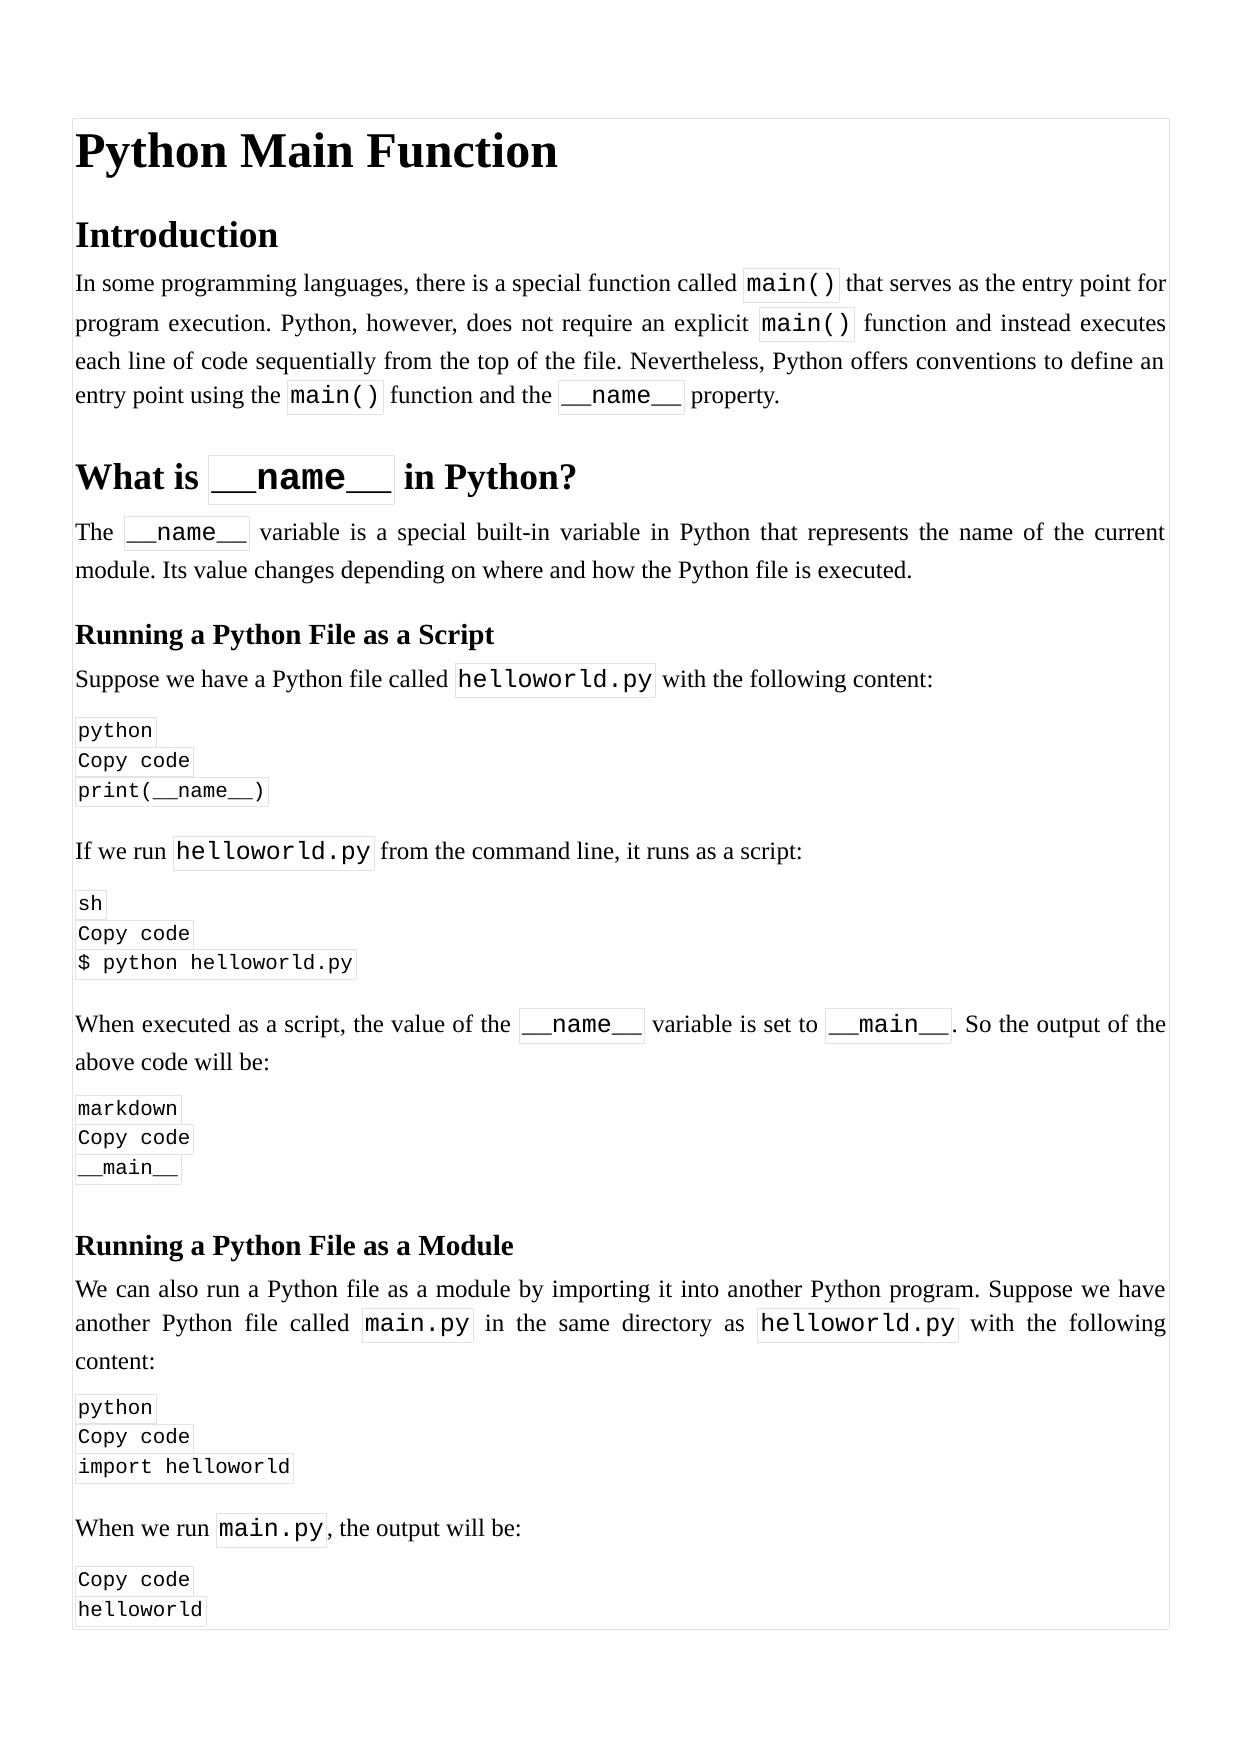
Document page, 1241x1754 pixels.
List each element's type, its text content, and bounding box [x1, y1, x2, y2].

text Copy code [76, 748, 193, 773]
text Copy code [76, 1125, 193, 1151]
text $ python helloworld.py [76, 950, 356, 979]
text When we run main.py, the output will be: [73, 1509, 1169, 1547]
text [182, 1151, 1169, 1184]
text Copy code [76, 921, 193, 946]
text Suppose we have a Python file called helloworld.py with the following content: [73, 660, 1169, 697]
text Copy code [73, 1563, 1169, 1593]
text Copy code [107, 916, 1169, 946]
text Copy code [182, 1121, 1169, 1151]
text import helloworld [76, 1454, 293, 1483]
text If we run helloworld.py from the command line, it runs as a script: [73, 833, 1169, 870]
text print(__name__) [194, 773, 1169, 806]
text sh [73, 887, 1169, 916]
subtitle Python Main Function [73, 119, 1169, 179]
subtitle Running a Python File as a Script [73, 614, 1169, 651]
text When executed as a script, the value of the __name__ variable is set to __main__. So the output of the above code will be: [73, 1005, 1169, 1076]
text Copy code [76, 1425, 193, 1450]
text Copy code [157, 1421, 1169, 1450]
text python [73, 1391, 1169, 1421]
subtitle What is __name__ in Python? [73, 451, 1169, 504]
subtitle Introduction [73, 209, 1169, 255]
text helloworld [73, 1593, 1169, 1629]
text markdown [73, 1092, 1169, 1121]
text python [73, 714, 1169, 744]
text Copy code [157, 744, 1169, 773]
text We can also run a Python file as a module by importing it into another Python program. Suppose we have another Python file called main.py in the same directory as helloworld.py with the following content: [73, 1271, 1169, 1375]
text __main__ [76, 1155, 181, 1184]
text print(__name__) [76, 778, 268, 806]
text In some programming languages, there is a special function called main() that serves as the entry point for program execution. Python, however, does not require an explicit main() function and instead executes each line of code sequentially from the top of the file. Nevertheless, Python offers conventions to define an entry point using the main() function and the __name__ property. [73, 264, 1169, 414]
subtitle Running a Python File as a Module [73, 1225, 1169, 1261]
text The __name__ variable is a special built-in variable in Python that represents the name of the current module. Its value changes depending on where and how the Python file is executed. [73, 513, 1169, 584]
text $ python helloworld.py [194, 946, 1169, 979]
text import helloworld [194, 1450, 1169, 1483]
